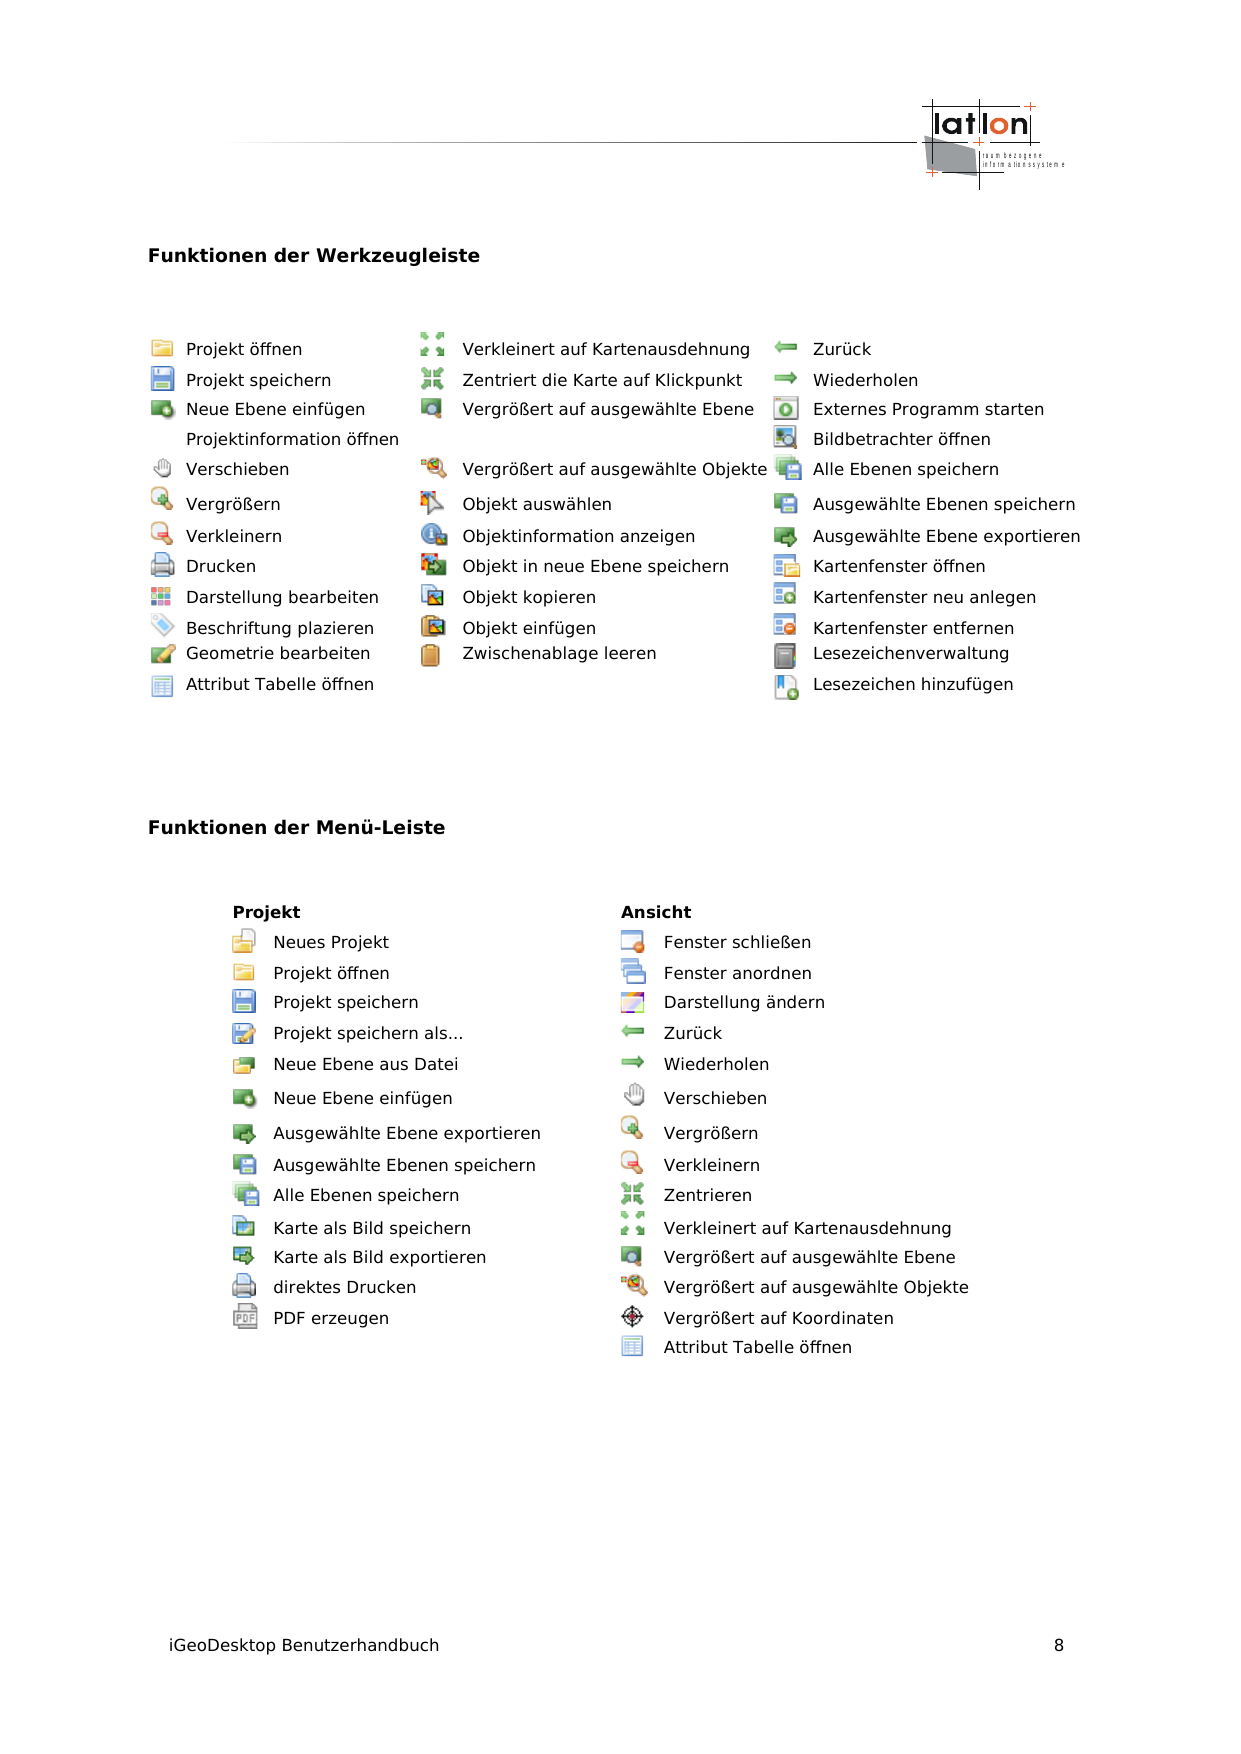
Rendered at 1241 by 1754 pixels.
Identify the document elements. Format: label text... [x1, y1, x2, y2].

table_cell Vergrößert auf ausgewählte Ebene [462, 390, 774, 419]
table_cell Zentriert die Karte auf Klickpunkt [462, 359, 774, 390]
table_cell [151, 669, 186, 700]
table_cell Objekt einfügen [462, 607, 774, 638]
table_cell [232, 952, 273, 983]
table_cell Zwischenablage leeren [462, 638, 774, 669]
table_cell [774, 638, 813, 669]
table_cell Zentrieren [664, 1176, 1001, 1205]
table_cell [421, 480, 462, 515]
table_cell Neue Ebene einfügen [186, 390, 421, 419]
table_cell [774, 420, 813, 449]
table_cell [232, 1328, 273, 1358]
table_cell [232, 1075, 273, 1109]
table_cell [774, 576, 813, 607]
table_cell Ausgewählte Ebene exportieren [813, 515, 1082, 547]
table_cell [774, 669, 813, 700]
table_cell [273, 1328, 621, 1358]
table_cell Lesezeichen hinzufügen [813, 669, 1082, 700]
table_cell Objekt in neue Ebene speichern [462, 547, 774, 576]
picture [150, 520, 175, 545]
table_cell [232, 923, 273, 952]
table_cell Objektinformation anzeigen [462, 515, 774, 547]
table_cell [462, 420, 774, 449]
picture [620, 1304, 645, 1329]
picture [620, 1181, 645, 1206]
table_header Projekt öffnen [186, 326, 421, 359]
table_cell [462, 669, 774, 700]
table_cell [421, 547, 462, 576]
picture [420, 332, 445, 356]
table_cell [621, 1328, 664, 1358]
table_cell [421, 359, 462, 390]
table_cell [774, 449, 813, 480]
picture [420, 491, 445, 515]
table_cell Projekt öffnen [273, 952, 621, 983]
table_cell Verkleinert auf Kartenausdehnung [664, 1205, 1001, 1238]
table_cell [621, 1268, 664, 1297]
table_cell Attribut Tabelle öffnen [186, 669, 421, 700]
picture [232, 1123, 256, 1144]
table_cell Projekt speichern [273, 983, 621, 1013]
picture [232, 1153, 258, 1176]
table_cell Wiederholen [664, 1044, 1001, 1075]
picture [420, 366, 445, 391]
table_cell [151, 480, 186, 515]
picture [620, 1246, 643, 1268]
table_cell [774, 390, 813, 419]
table_cell [151, 547, 186, 576]
table_cell [664, 1358, 1001, 1383]
table_cell [621, 1044, 664, 1075]
table_cell Alle Ebenen speichern [273, 1176, 621, 1205]
picture [773, 526, 798, 547]
table_header [421, 326, 462, 359]
table_cell [151, 515, 186, 547]
table_cell Zurück [664, 1013, 1001, 1044]
picture [232, 1056, 256, 1075]
table_cell Karte als Bild speichern [273, 1205, 621, 1238]
table_header [151, 326, 186, 359]
picture [150, 643, 176, 665]
table_cell Verschieben [664, 1075, 1001, 1109]
table_cell [421, 638, 462, 669]
picture [620, 1334, 645, 1358]
table_cell direktes Drucken [273, 1268, 621, 1297]
table_cell Geometrie bearbeiten [186, 638, 421, 669]
picture [420, 552, 448, 577]
picture [420, 583, 445, 607]
table_cell Bildbetrachter öffnen [813, 420, 1082, 449]
table_cell Vergrößert auf ausgewählte Objekte [664, 1268, 1001, 1297]
table_cell Vergrößert auf ausgewählte Ebene [664, 1238, 1001, 1268]
table_cell [232, 1205, 273, 1238]
table_cell [621, 1176, 664, 1205]
table_cell [232, 1176, 273, 1205]
table_cell Darstellung bearbeiten [186, 576, 421, 607]
table_cell [232, 1358, 273, 1383]
table_cell [151, 390, 186, 419]
picture [620, 930, 645, 953]
table_header [774, 326, 813, 359]
picture [620, 1049, 646, 1075]
table_cell Verschieben [186, 449, 421, 480]
picture [773, 492, 799, 515]
picture [620, 1018, 646, 1044]
picture [232, 928, 256, 953]
picture [420, 614, 447, 638]
table_cell Attribut Tabelle öffnen [664, 1328, 1001, 1358]
table_header Verkleinert auf Kartenausdehnung [462, 326, 774, 359]
picture [773, 396, 799, 420]
table_cell [232, 1013, 273, 1044]
table_cell [774, 607, 813, 638]
table_cell Projekt speichern als... [273, 1013, 621, 1044]
table_cell [151, 420, 186, 449]
picture [420, 643, 441, 668]
picture [620, 1211, 645, 1235]
table_cell Lesezeichenverwaltung [813, 638, 1082, 669]
picture [232, 959, 256, 984]
table_cell [621, 983, 664, 1013]
table_cell [232, 1044, 273, 1075]
table_header Zurück [813, 326, 1082, 359]
picture [232, 1214, 256, 1239]
picture [773, 554, 801, 577]
table_cell [232, 1298, 273, 1328]
picture [150, 552, 175, 577]
picture [620, 1114, 645, 1139]
table_cell [232, 1238, 273, 1268]
table_cell [421, 449, 462, 480]
picture [620, 958, 646, 984]
table_cell [151, 607, 186, 638]
table_cell Projekt speichern [186, 359, 421, 390]
table_cell Vergrößert auf ausgewählte Objekte [462, 449, 774, 480]
table_cell [421, 607, 462, 638]
table_cell [232, 983, 273, 1013]
table_cell [621, 952, 664, 983]
table_cell Darstellung ändern [664, 983, 1001, 1013]
table_cell [621, 923, 664, 952]
table_cell [232, 1268, 273, 1297]
picture [773, 675, 799, 700]
table_cell [421, 390, 462, 419]
table_cell Ausgewählte Ebenen speichern [273, 1144, 621, 1176]
table_cell Fenster schließen [664, 923, 1001, 952]
table_cell [621, 1358, 664, 1383]
table_header Ansicht [621, 897, 1001, 923]
table_cell Karte als Bild exportieren [273, 1238, 621, 1268]
table_cell [273, 1358, 621, 1383]
table_cell Objekt auswählen [462, 480, 774, 515]
table_cell Alle Ebenen speichern [813, 449, 1082, 480]
picture [420, 522, 449, 547]
table_cell [774, 480, 813, 515]
picture [150, 675, 175, 699]
picture [150, 613, 176, 638]
table_cell Verkleinern [186, 515, 421, 547]
table_cell [421, 515, 462, 547]
picture [420, 456, 448, 480]
table_cell Verkleinern [664, 1144, 1001, 1176]
picture [620, 1080, 649, 1109]
table_cell Objekt kopieren [462, 576, 774, 607]
table_cell [621, 1013, 664, 1044]
picture [773, 643, 799, 669]
picture [773, 334, 799, 360]
table_cell [232, 1109, 273, 1144]
picture [232, 989, 256, 1013]
table_cell [621, 1298, 664, 1328]
table_cell [421, 576, 462, 607]
table_cell [621, 1075, 664, 1109]
picture [773, 425, 798, 449]
table_cell Neue Ebene aus Datei [273, 1044, 621, 1075]
picture [150, 485, 175, 510]
table_cell [151, 449, 186, 480]
table_cell PDF erzeugen [273, 1298, 621, 1328]
table_cell Drucken [186, 547, 421, 576]
table_cell [421, 420, 462, 449]
text Funktionen der Werkzeugleiste [148, 245, 1085, 267]
table_cell Beschriftung plazieren [186, 607, 421, 638]
table_cell [151, 359, 186, 390]
table_cell [421, 669, 462, 700]
table_cell Wiederholen [813, 359, 1082, 390]
picture [420, 397, 443, 420]
table_header Projekt [232, 897, 621, 923]
table_cell Vergrößern [186, 480, 421, 515]
picture [232, 1303, 258, 1329]
table_cell [621, 1109, 664, 1144]
picture [773, 454, 802, 480]
picture [773, 613, 799, 638]
picture [620, 1273, 648, 1298]
picture [232, 1023, 256, 1044]
picture [232, 1273, 256, 1298]
table_cell Vergrößern [664, 1109, 1001, 1144]
table_cell [151, 576, 186, 607]
table_cell Fenster anordnen [664, 952, 1001, 983]
picture [150, 456, 175, 480]
table_cell Projektinformation öffnen [186, 420, 421, 449]
picture [620, 992, 645, 1013]
picture [150, 366, 175, 391]
table_cell Ausgewählte Ebenen speichern [813, 480, 1082, 515]
picture [773, 582, 799, 607]
table_cell [774, 515, 813, 547]
table_cell Kartenfenster öffnen [813, 547, 1082, 576]
table_cell [621, 1238, 664, 1268]
table_cell Ausgewählte Ebene exportieren [273, 1109, 621, 1144]
table_cell Kartenfenster entfernen [813, 607, 1082, 638]
table_cell [232, 1144, 273, 1176]
table_cell Neue Ebene einfügen [273, 1075, 621, 1109]
table_cell Externes Programm starten [813, 390, 1082, 419]
picture [150, 399, 176, 420]
picture [150, 586, 172, 607]
table_cell [774, 359, 813, 390]
table_cell [774, 547, 813, 576]
table_cell [621, 1205, 664, 1238]
table_cell Neues Projekt [273, 923, 621, 952]
picture [232, 1244, 256, 1268]
text Funktionen der Menü-Leiste [148, 817, 1085, 839]
picture [620, 1149, 645, 1174]
table_cell Kartenfenster neu anlegen [813, 576, 1082, 607]
picture [773, 365, 799, 391]
table_cell [621, 1144, 664, 1176]
table_cell [151, 638, 186, 669]
picture [232, 1181, 260, 1206]
picture [232, 1088, 258, 1109]
picture [150, 335, 175, 360]
table_cell Vergrößert auf Koordinaten [664, 1298, 1001, 1328]
